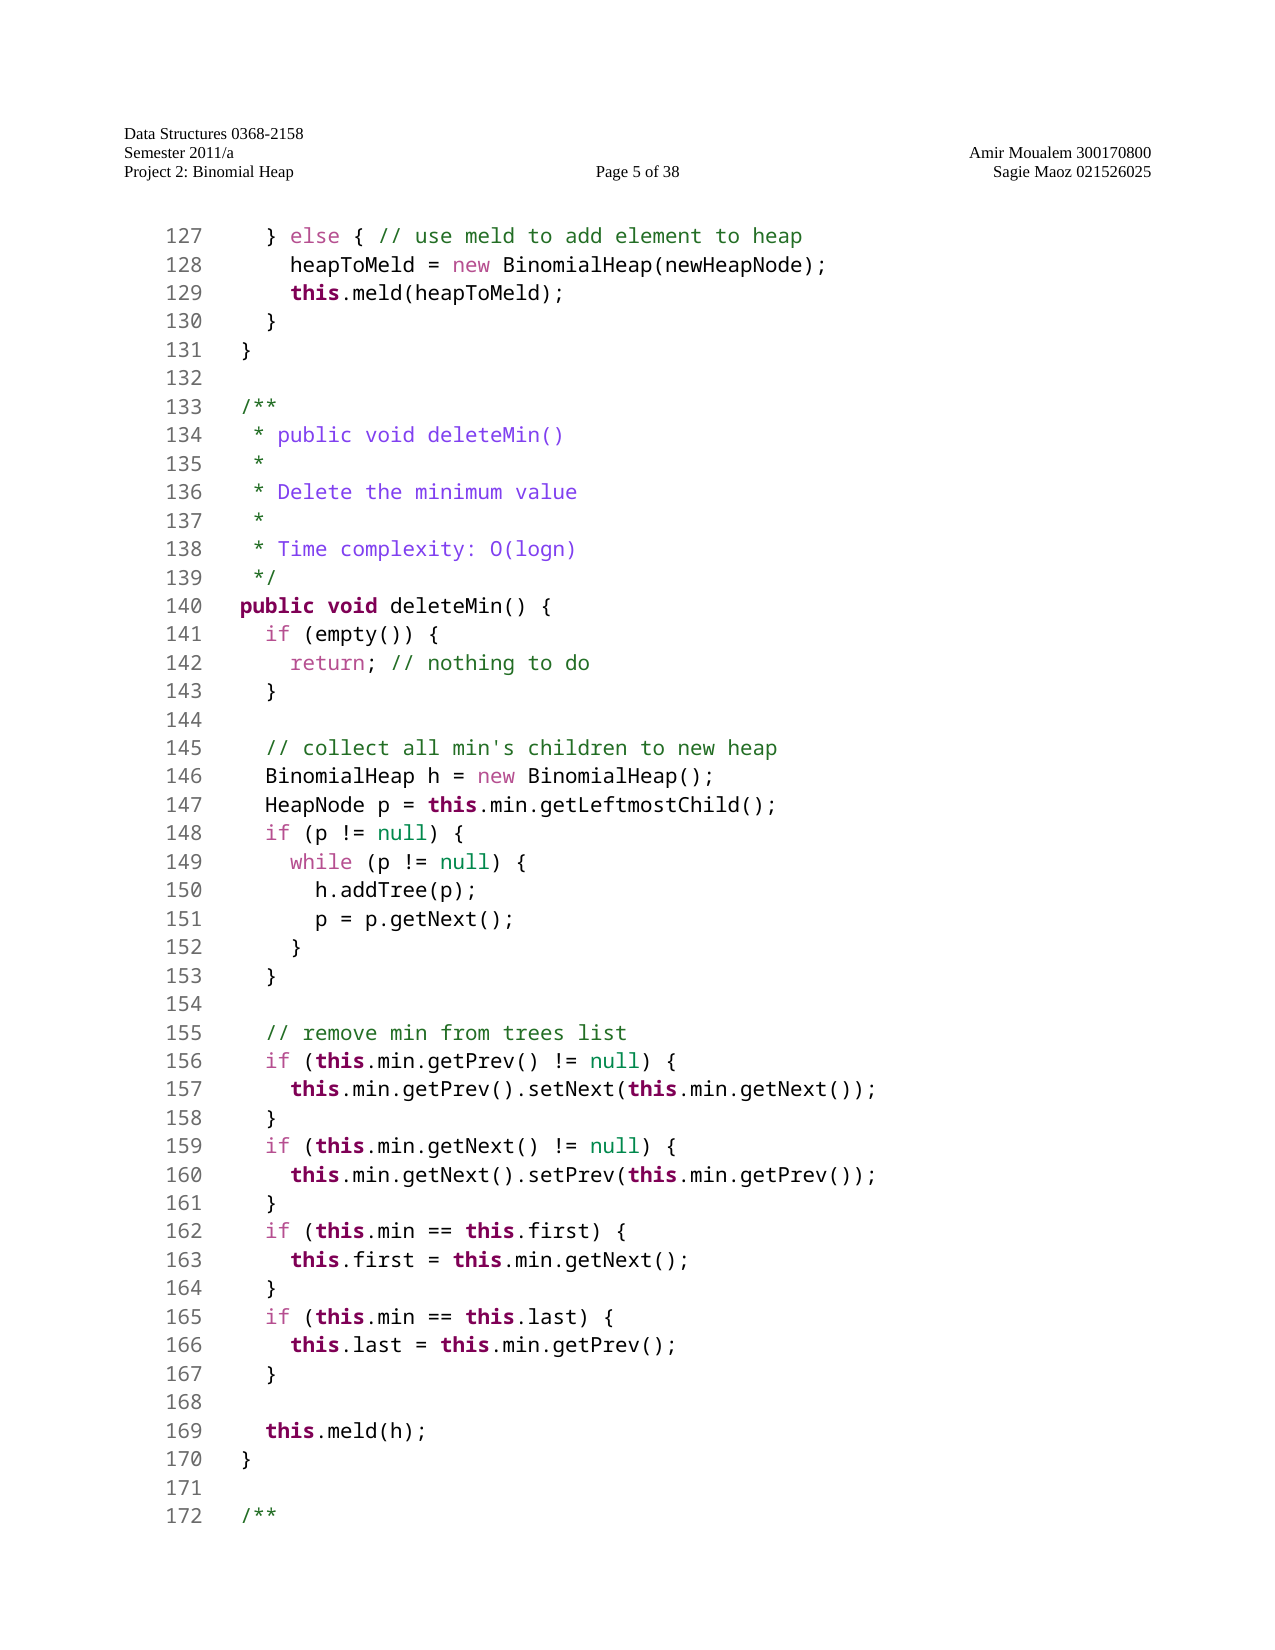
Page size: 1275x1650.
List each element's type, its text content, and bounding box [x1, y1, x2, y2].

text 148 if (p != null) { [165, 818, 1157, 847]
text 156 if (this.min.getPrev() != null) { [165, 1046, 1157, 1074]
text 170 } [165, 1444, 1157, 1473]
text 140 public void deleteMin() { [165, 591, 1157, 619]
text 171 [165, 1473, 1157, 1501]
text 159 if (this.min.getNext() != null) { [165, 1131, 1157, 1160]
text 149 while (p != null) { [165, 847, 1157, 875]
text 147 HeapNode p = this.min.getLeftmostChild(); [165, 790, 1157, 818]
text 162 if (this.min == this.first) { [165, 1217, 1157, 1245]
text 129 this.meld(heapToMeld); [165, 278, 1157, 307]
text 153 } [165, 961, 1157, 989]
text 144 [165, 705, 1157, 733]
text 158 } [165, 1103, 1157, 1131]
text 139 */ [165, 563, 1157, 591]
text 145 // collect all min's children to new heap [165, 733, 1157, 762]
text 142 return; // nothing to do [165, 648, 1157, 676]
text 134 * public void deleteMin() [165, 420, 1157, 449]
text 133 /** [165, 392, 1157, 420]
text 154 [165, 989, 1157, 1018]
text 127 } else { // use meld to add element to heap [165, 221, 1157, 250]
text 157 this.min.getPrev().setNext(this.min.getNext()); [165, 1074, 1157, 1103]
text 169 this.meld(h); [165, 1416, 1157, 1444]
text 138 * Time complexity: O(logn) [165, 534, 1157, 563]
text 132 [165, 363, 1157, 392]
text 128 heapToMeld = new BinomialHeap(newHeapNode); [165, 250, 1157, 278]
text 141 if (empty()) { [165, 619, 1157, 648]
text 150 h.addTree(p); [165, 875, 1157, 904]
text 168 [165, 1387, 1157, 1416]
text 146 BinomialHeap h = new BinomialHeap(); [165, 762, 1157, 790]
text 160 this.min.getNext().setPrev(this.min.getPrev()); [165, 1160, 1157, 1188]
text 137 * [165, 506, 1157, 534]
text 172 /** [165, 1501, 1157, 1529]
text 161 } [165, 1188, 1157, 1217]
text 135 * [165, 449, 1157, 477]
text 152 } [165, 932, 1157, 961]
text 164 } [165, 1273, 1157, 1302]
text 163 this.first = this.min.getNext(); [165, 1245, 1157, 1273]
text 167 } [165, 1359, 1157, 1387]
text 151 p = p.getNext(); [165, 904, 1157, 932]
text 131 } [165, 335, 1157, 363]
text 165 if (this.min == this.last) { [165, 1302, 1157, 1330]
text 166 this.last = this.min.getPrev(); [165, 1330, 1157, 1359]
text 136 * Delete the minimum value [165, 477, 1157, 506]
text 155 // remove min from trees list [165, 1018, 1157, 1046]
text 130 } [165, 307, 1157, 335]
text 143 } [165, 676, 1157, 705]
